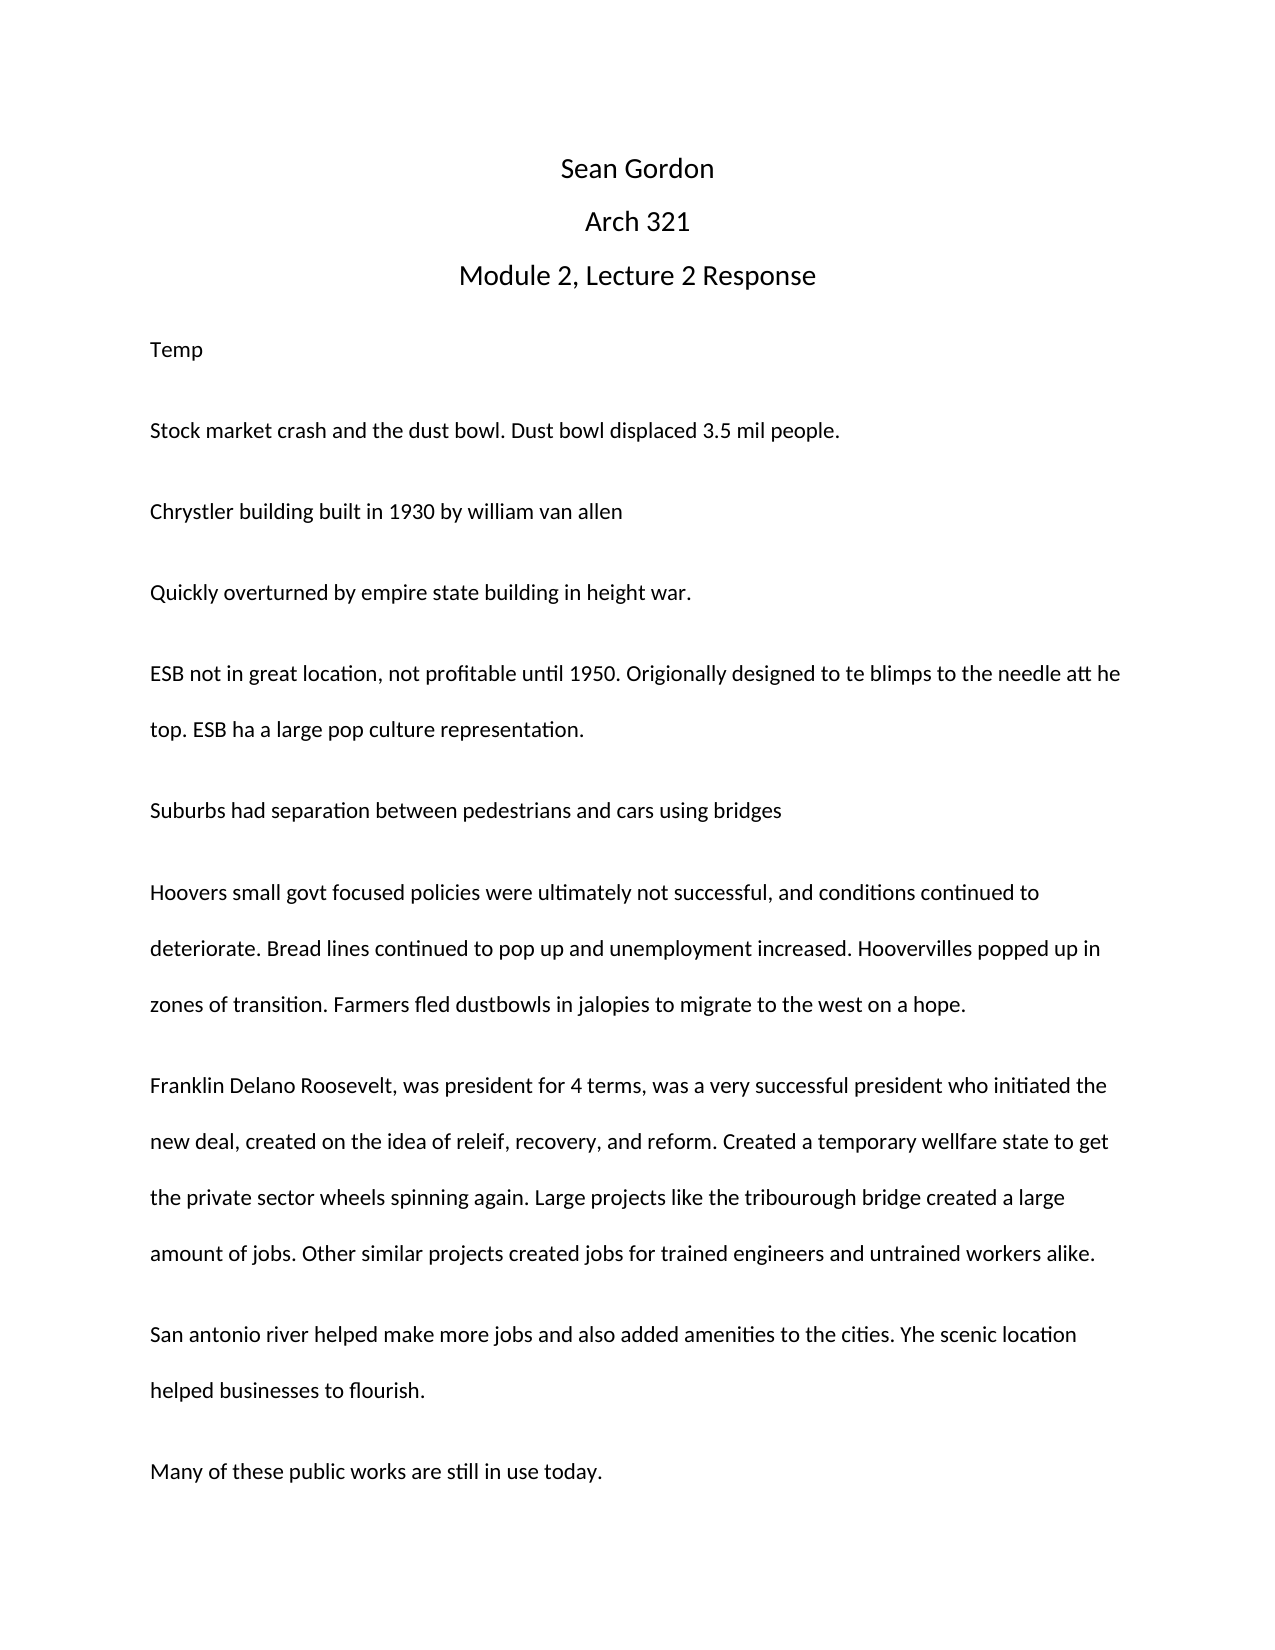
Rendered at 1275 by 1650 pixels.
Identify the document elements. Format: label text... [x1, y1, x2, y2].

text Chrystler building built in 1930 by william van allen [150, 497, 1125, 525]
text Quickly overturned by empire state building in height war. [150, 578, 1125, 606]
text Sean Gordon [150, 150, 1125, 186]
text Arch 321 [150, 203, 1125, 239]
text Suburbs had separation between pedestrians and cars using bridges [150, 797, 1125, 824]
text Hoovers small govt focused policies were ultimately not successful, and conditions continued to deteriorate. Bread lines continued to pop up and unemployment increased. Hoovervilles popped up in zones of transition. Farmers fled dustbowls in jalopies to migrate to the west on a hope. [150, 878, 1125, 1018]
text Module 2, Lecture 2 Response [150, 257, 1125, 292]
text San antonio river helped make more jobs and also added amenities to the cities. Yhe scenic location helped businesses to flourish. [150, 1320, 1125, 1404]
text Stock market crash and the dust bowl. Dust bowl displaced 3.5 mil people. [150, 416, 1125, 444]
text Temp [150, 335, 1125, 363]
text Franklin Delano Roosevelt, was president for 4 terms, was a very successful president who initiated the new deal, created on the idea of releif, recovery, and reform. Created a temporary wellfare state to get the private sector wheels spinning again. Large projects like the tribourough bridge created a large amount of jobs. Other similar projects created jobs for trained engineers and untrained workers alike. [150, 1071, 1125, 1267]
text Many of these public works are still in use today. [150, 1457, 1125, 1485]
text ESB not in great location, not profitable until 1950. Origionally designed to te blimps to the needle att he top. ESB ha a large pop culture representation. [150, 659, 1125, 743]
